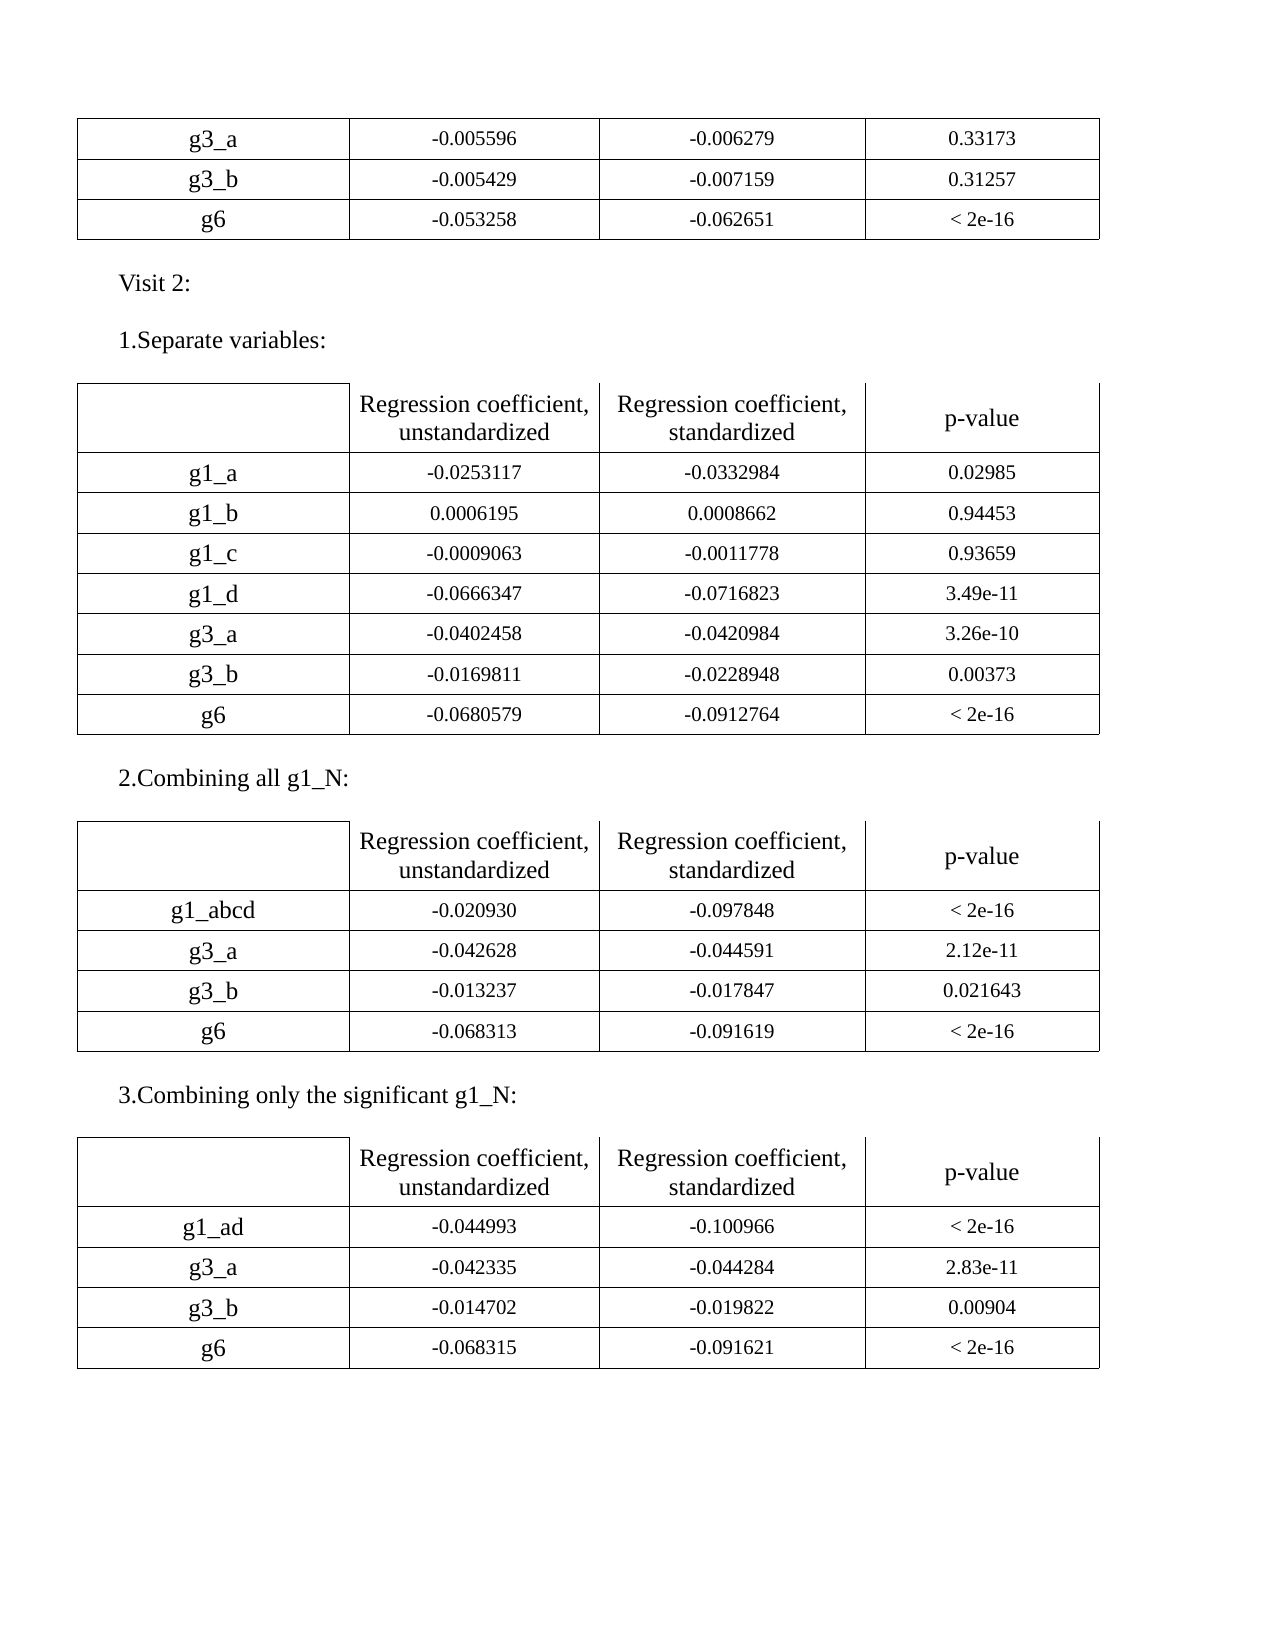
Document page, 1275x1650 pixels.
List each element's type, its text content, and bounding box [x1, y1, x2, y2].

table_cell -0.044591 [600, 931, 865, 970]
table_cell -0.005429 [350, 160, 599, 199]
table_header [78, 384, 349, 452]
table_cell -0.068315 [350, 1328, 599, 1367]
table_cell g6 [78, 200, 349, 239]
table_cell -0.042628 [350, 931, 599, 970]
table_cell g1_a [78, 453, 349, 492]
table_header p-value [866, 383, 1099, 452]
table_cell -0.0680579 [350, 695, 599, 734]
text Visit 2: [118, 268, 1157, 297]
table_cell -0.013237 [350, 971, 599, 1011]
table_cell g1_d [78, 574, 349, 613]
text 2.Combining all g1_N: [118, 763, 1157, 792]
table_cell < 2e-16 [866, 200, 1099, 239]
table_cell -0.006279 [600, 119, 865, 158]
table_cell 0.0006195 [350, 493, 599, 533]
table_cell 0.00904 [866, 1288, 1099, 1327]
table_cell g3_a [78, 614, 349, 653]
table_cell 0.33173 [866, 119, 1099, 158]
table_cell -0.044993 [350, 1207, 599, 1247]
table_cell g1_abcd [78, 891, 349, 930]
table_cell -0.0402458 [350, 614, 599, 653]
table_cell -0.0169811 [350, 655, 599, 694]
table_cell -0.0716823 [600, 574, 865, 613]
table_cell -0.091621 [600, 1328, 865, 1367]
table_cell -0.0253117 [350, 453, 599, 492]
table_header Regression coefficient, unstandardized [350, 383, 599, 452]
table_cell -0.0011778 [600, 534, 865, 573]
table_cell -0.019822 [600, 1288, 865, 1327]
table_header [78, 822, 349, 889]
table_cell 0.93659 [866, 534, 1099, 573]
table_cell < 2e-16 [866, 1328, 1099, 1367]
table_cell -0.053258 [350, 200, 599, 239]
table_cell -0.044284 [600, 1248, 865, 1287]
table_header p-value [866, 1137, 1099, 1206]
table_cell -0.005596 [350, 119, 599, 158]
table_cell -0.097848 [600, 891, 865, 930]
text 3.Combining only the significant g1_N: [118, 1080, 1157, 1108]
table_cell -0.0666347 [350, 574, 599, 613]
table_header Regression coefficient, standardized [600, 383, 865, 452]
table_cell 0.31257 [866, 160, 1099, 199]
table_cell -0.007159 [600, 160, 865, 199]
table_cell 0.00373 [866, 655, 1099, 694]
table_cell 2.83e-11 [866, 1248, 1099, 1287]
table_cell -0.014702 [350, 1288, 599, 1327]
table_cell < 2e-16 [866, 891, 1099, 930]
table_cell < 2e-16 [866, 695, 1099, 734]
table_cell g3_a [78, 119, 349, 158]
table_cell < 2e-16 [866, 1012, 1099, 1051]
table_cell 2.12e-11 [866, 931, 1099, 970]
table_cell 3.26e-10 [866, 614, 1099, 653]
table_cell g6 [78, 1328, 349, 1367]
table_header Regression coefficient, unstandardized [350, 1137, 599, 1206]
table_cell -0.0332984 [600, 453, 865, 492]
table_cell -0.100966 [600, 1207, 865, 1247]
table_cell g1_b [78, 493, 349, 533]
table_header Regression coefficient, unstandardized [350, 821, 599, 889]
table_cell g3_b [78, 1288, 349, 1327]
table_cell 3.49e-11 [866, 574, 1099, 613]
table_cell -0.068313 [350, 1012, 599, 1051]
table_cell 0.94453 [866, 493, 1099, 533]
table_cell -0.0009063 [350, 534, 599, 573]
table_cell -0.0420984 [600, 614, 865, 653]
table_cell -0.091619 [600, 1012, 865, 1051]
table_header Regression coefficient, standardized [600, 1137, 865, 1206]
table_cell -0.062651 [600, 200, 865, 239]
table_cell g3_b [78, 971, 349, 1011]
table_cell g1_c [78, 534, 349, 573]
table_cell 0.021643 [866, 971, 1099, 1011]
table_cell 0.02985 [866, 453, 1099, 492]
table_cell -0.042335 [350, 1248, 599, 1287]
table_cell g3_b [78, 160, 349, 199]
table_cell g3_a [78, 1248, 349, 1287]
table_header Regression coefficient, standardized [600, 821, 865, 889]
table_cell < 2e-16 [866, 1207, 1099, 1247]
table_cell -0.017847 [600, 971, 865, 1011]
table_cell 0.0008662 [600, 493, 865, 533]
table_cell g3_a [78, 931, 349, 970]
table_header p-value [866, 821, 1099, 889]
table_cell -0.020930 [350, 891, 599, 930]
table_cell g6 [78, 1012, 349, 1051]
table_cell g1_ad [78, 1207, 349, 1247]
text 1.Separate variables: [118, 325, 1157, 354]
table_cell g3_b [78, 655, 349, 694]
table_cell -0.0228948 [600, 655, 865, 694]
table_header [78, 1138, 349, 1206]
table_cell -0.0912764 [600, 695, 865, 734]
table_cell g6 [78, 695, 349, 734]
